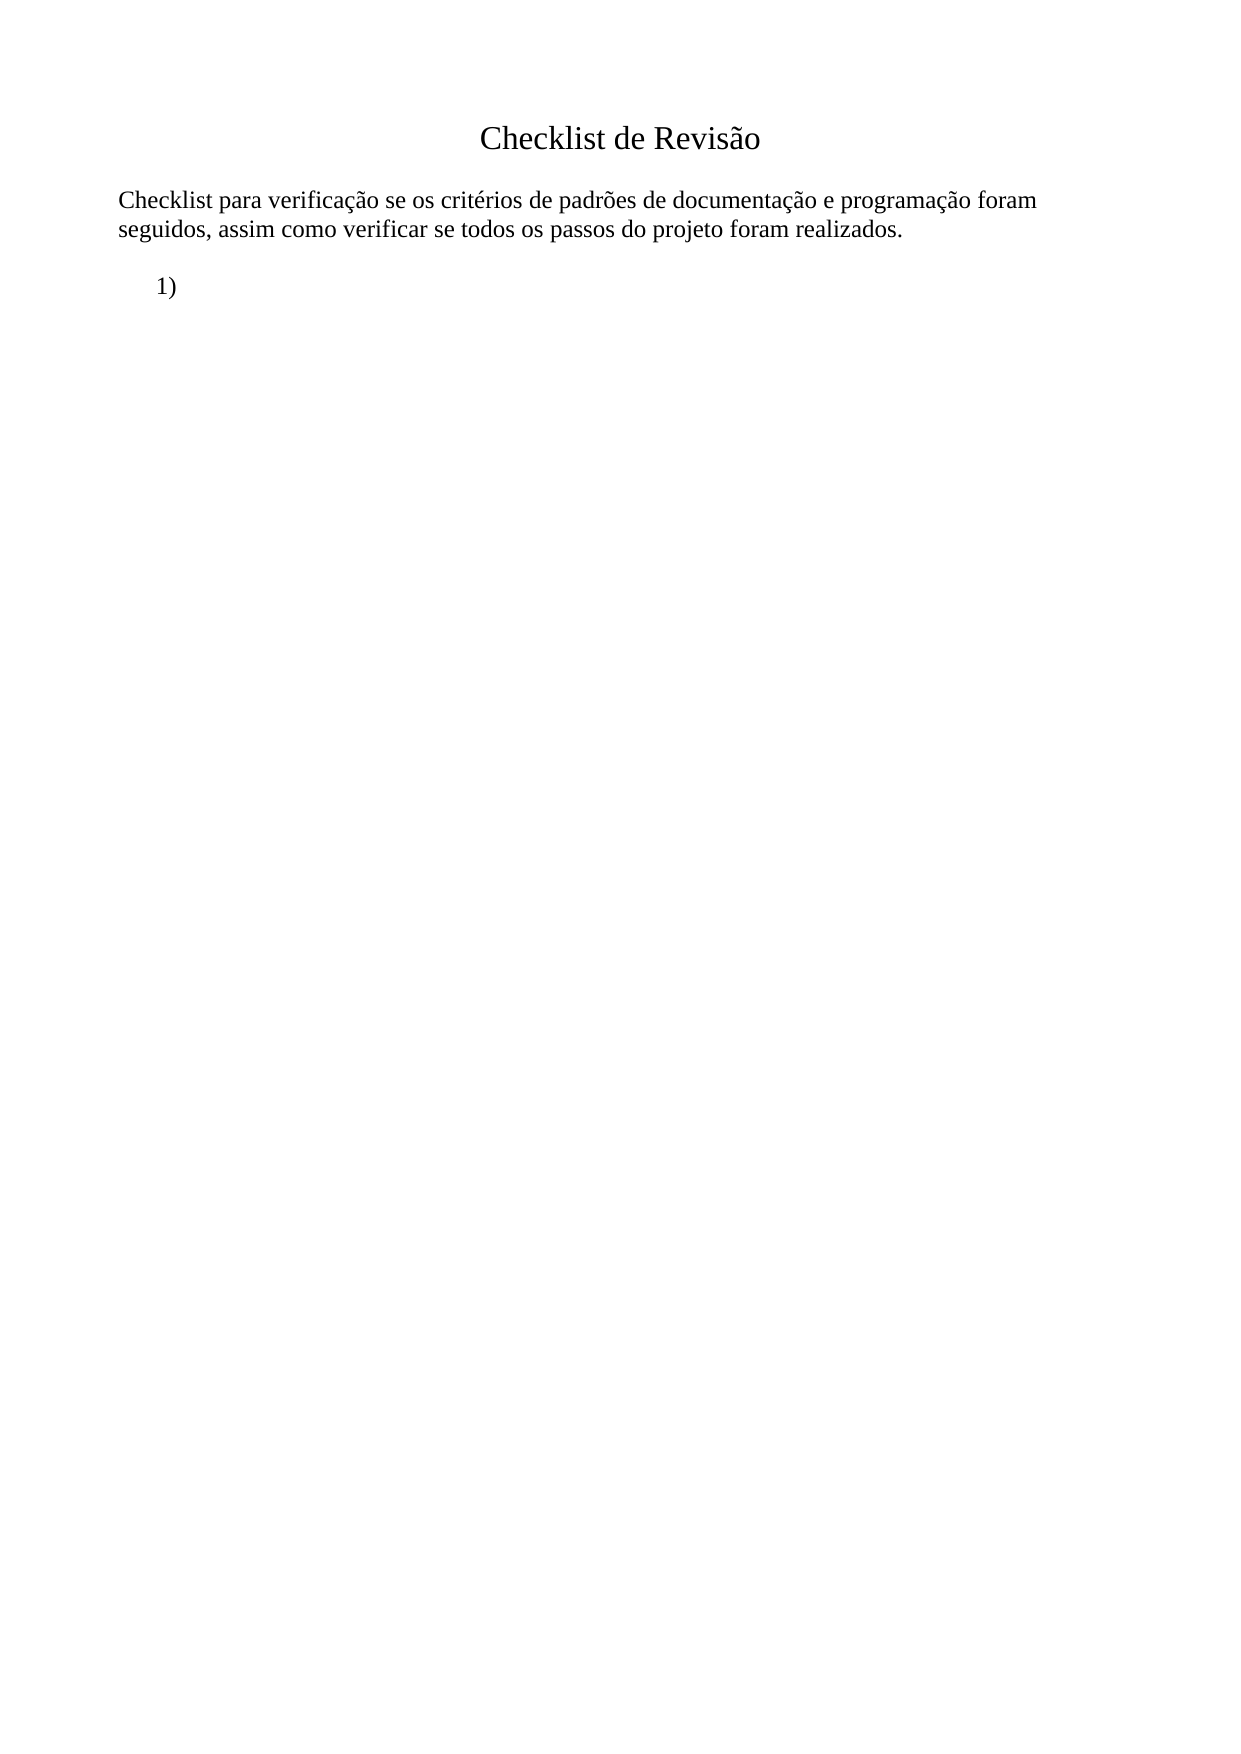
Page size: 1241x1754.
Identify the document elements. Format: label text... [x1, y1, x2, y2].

text Checklist de Revisão [118, 118, 1122, 156]
text Checklist para verificação se os critérios de padrões de documentação e programação foram seguidos, assim como verificar se todos os passos do projeto foram realizados. [118, 185, 1122, 243]
